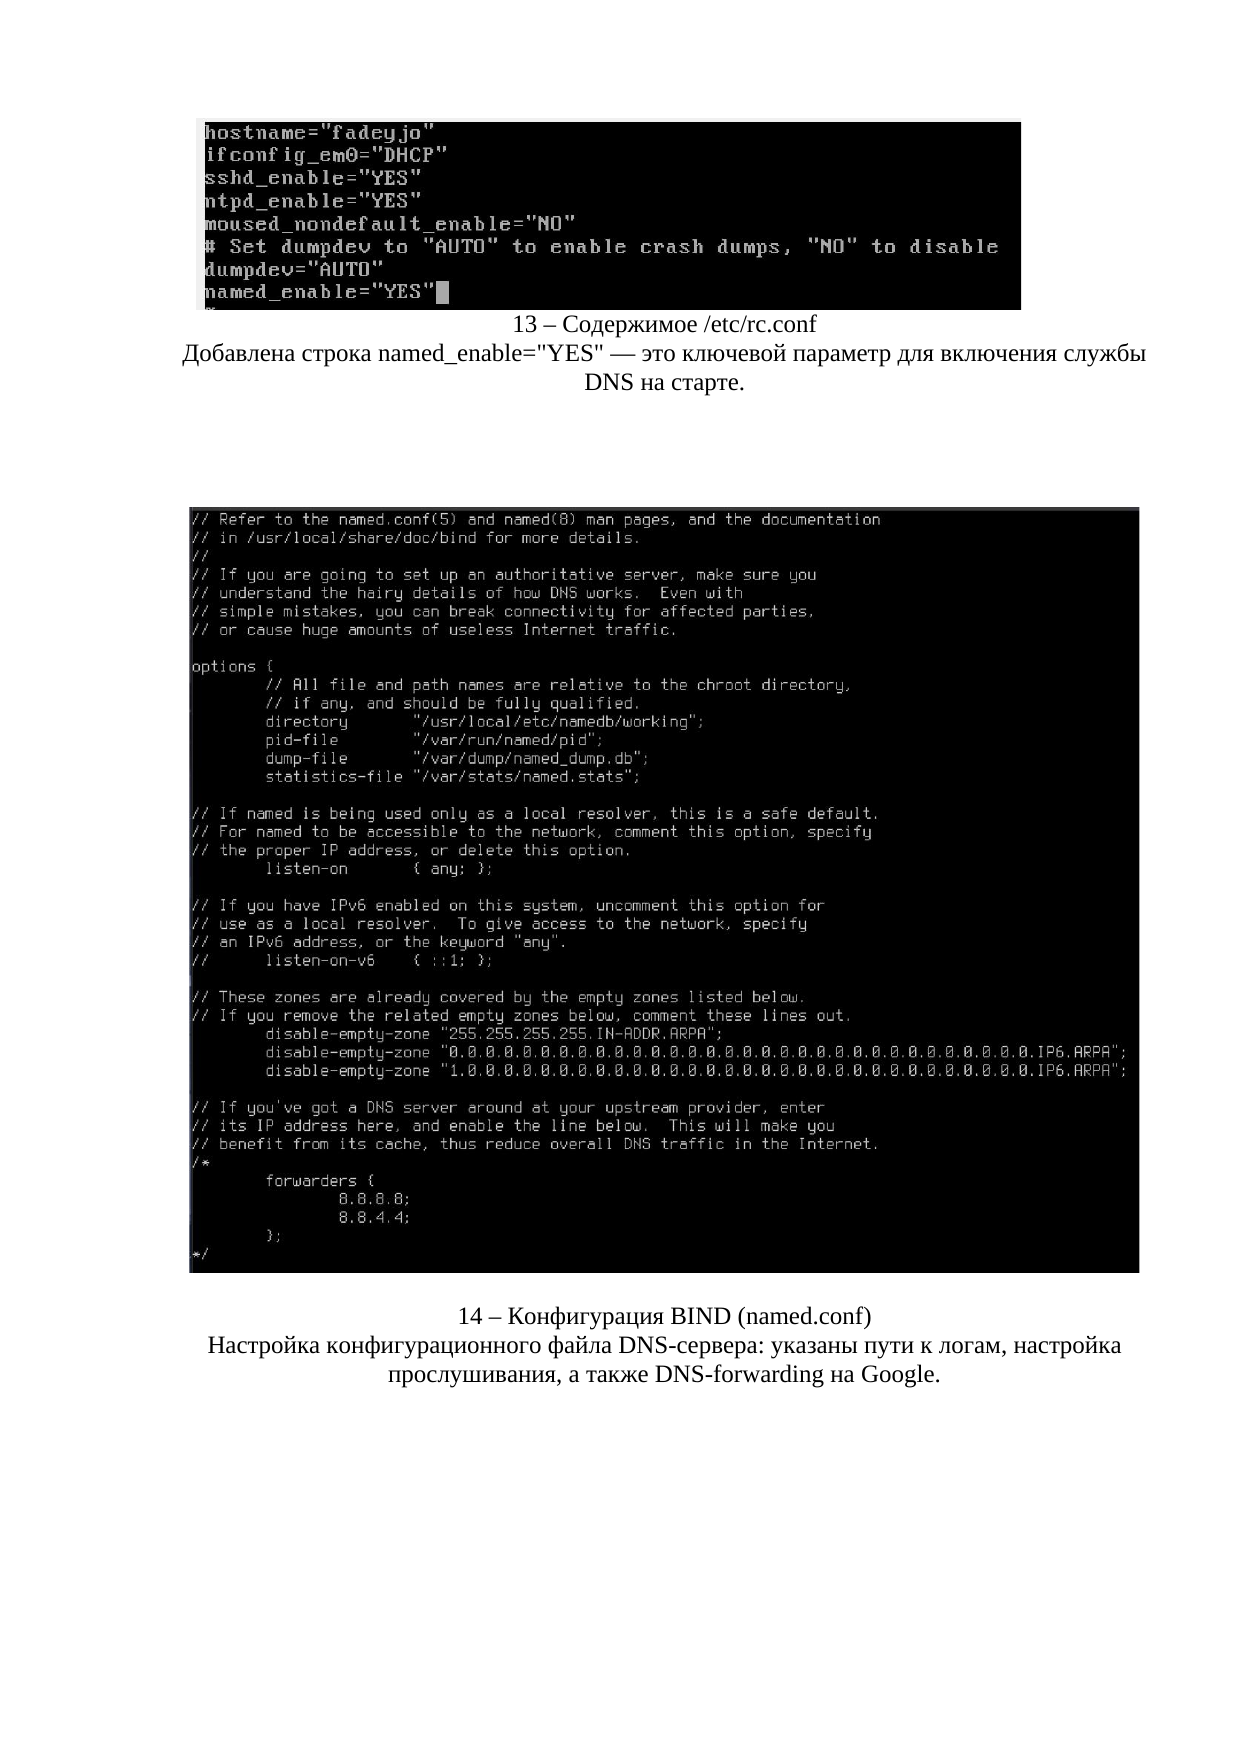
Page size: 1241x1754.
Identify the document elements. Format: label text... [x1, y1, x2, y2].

text 13 – Содержимое /etc/rc.conf Добавлена строка named_enable="YES" — это ключевой параметр для включения службы DNS на старте. [177, 309, 1152, 396]
picture [196, 118, 1022, 310]
picture [189, 507, 1140, 1273]
text 14 – Конфигурация BIND (named.conf) Настройка конфигурационного файла DNS-сервера: указаны пути к логам, настройка прослушивания, а также DNS-forwarding на Google. [177, 1301, 1152, 1387]
